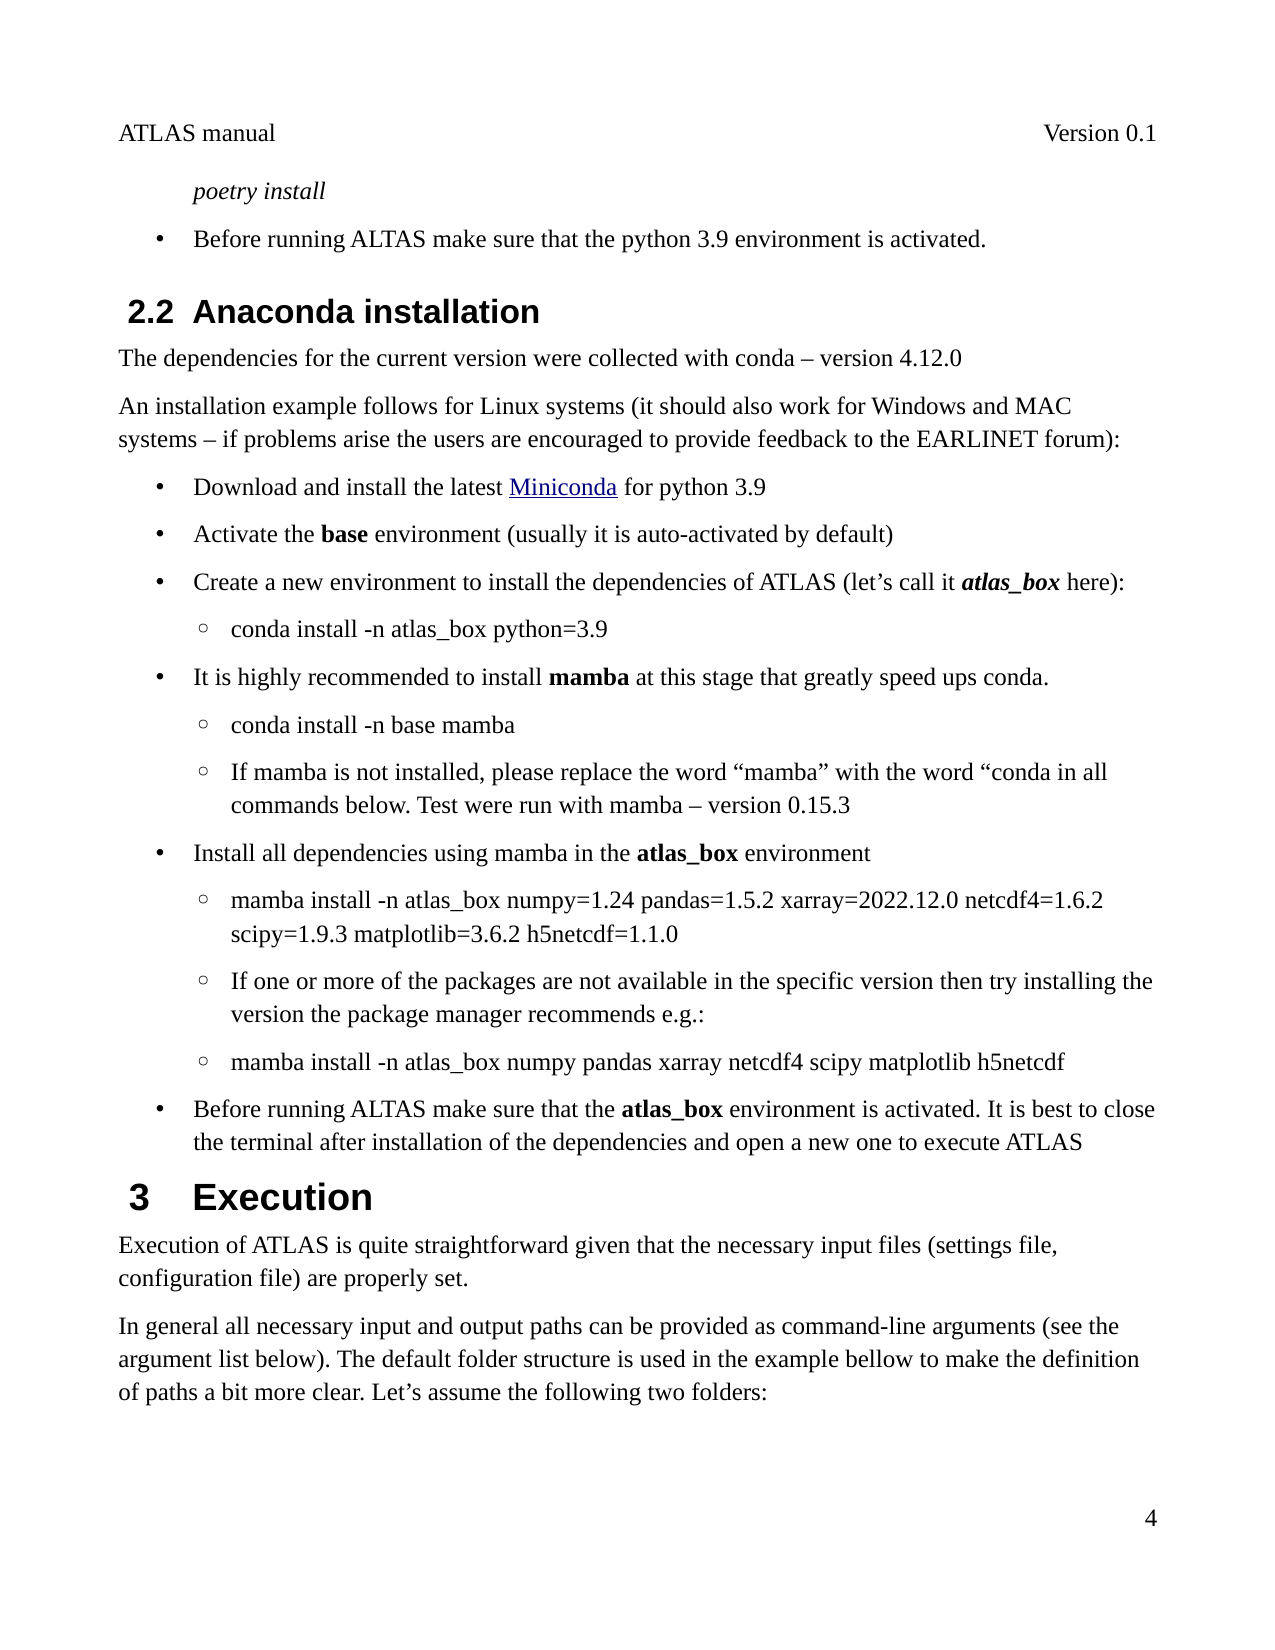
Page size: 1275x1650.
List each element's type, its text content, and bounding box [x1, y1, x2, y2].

list mamba install -n atlas_box numpy pandas xarray netcdf4 scipy matplotlib h5netcdf [193, 1047, 1157, 1076]
text An installation example follows for Linux systems (it should also work for Windows and MAC systems – if problems arise the users are encouraged to provide feedback to the EARLINET forum): [118, 391, 1157, 453]
subtitle Anaconda installation [118, 292, 1157, 331]
list conda install -n base mamba [193, 710, 1157, 738]
list mamba install -n atlas_box numpy=1.24 pandas=1.5.2 xarray=2022.12.0 netcdf4=1.6.2 scipy=1.9.3 matplotlib=3.6.2 h5netcdf=1.1.0 [193, 886, 1157, 947]
list poetry install [156, 176, 1157, 205]
list Activate the base environment (usually it is auto-activated by default) [156, 519, 1157, 548]
list Create a new environment to install the dependencies of ATLAS (let’s call it atlas_box here): [156, 567, 1157, 596]
list Download and install the latest Miniconda for python 3.9 [156, 472, 1157, 501]
subtitle Execution [118, 1175, 1157, 1219]
list If mamba is not installed, please replace the word “mamba” with the word “conda in all commands below. Test were run with mamba – version 0.15.3 [193, 757, 1157, 819]
text Execution of ATLAS is quite straightforward given that the necessary input files (settings file, configuration file) are properly set. [118, 1231, 1157, 1292]
list Before running ALTAS make sure that the python 3.9 environment is activated. [156, 224, 1157, 253]
list Install all dependencies using mamba in the atlas_box environment [156, 838, 1157, 867]
list Before running ALTAS make sure that the atlas_box environment is activated. It is best to close the terminal after installation of the dependencies and open a new one to execute ATLAS [156, 1094, 1157, 1156]
list It is highly recommended to install mamba at this stage that greatly speed ups conda. [156, 662, 1157, 691]
text The dependencies for the current version were collected with conda – version 4.12.0 [118, 343, 1157, 372]
list conda install -n atlas_box python=3.9 [193, 614, 1157, 643]
text In general all necessary input and output paths can be provided as command-line arguments (see the argument list below). The default folder structure is used in the example bellow to make the definition of paths a bit more clear. Let’s assume the following two folders: [118, 1311, 1157, 1406]
list If one or more of the packages are not available in the specific version then try installing the version the package manager recommends e.g.: [193, 966, 1157, 1028]
